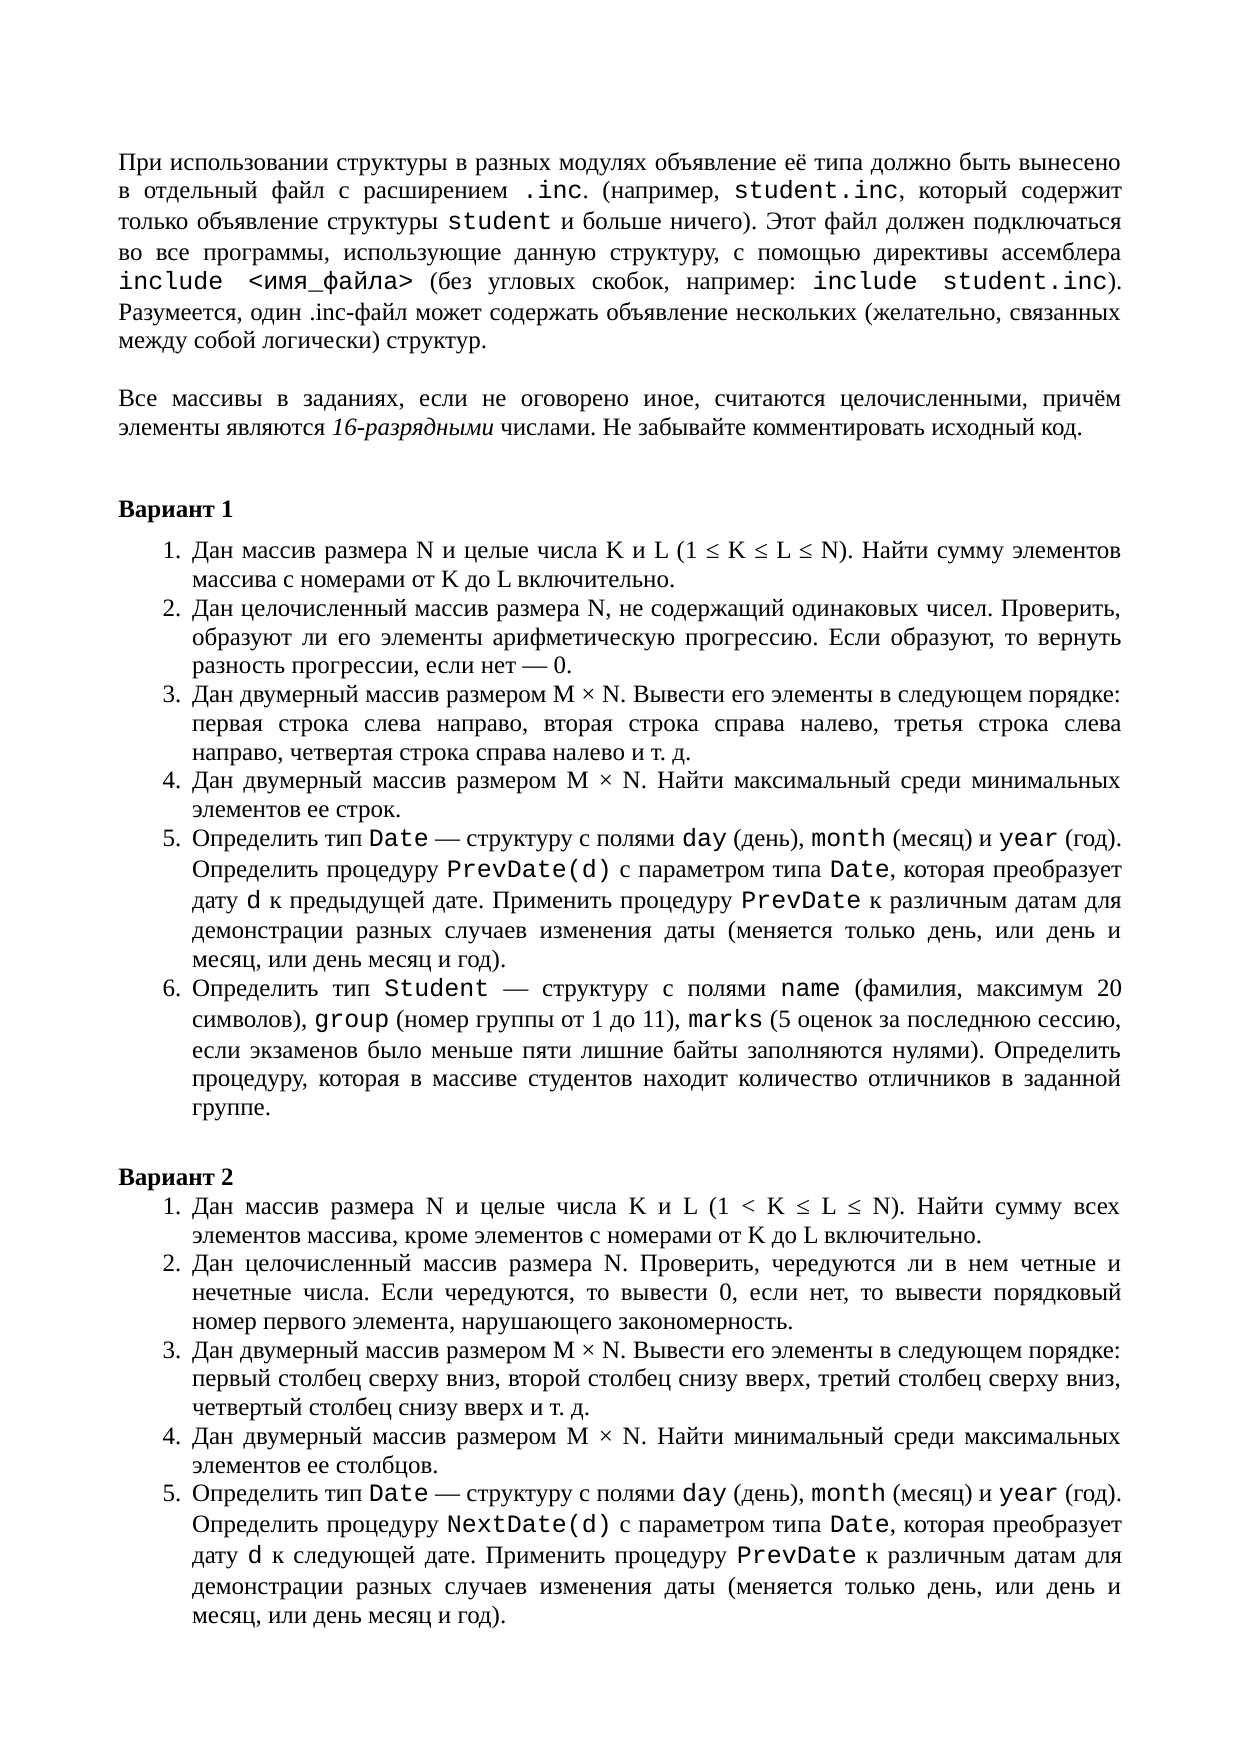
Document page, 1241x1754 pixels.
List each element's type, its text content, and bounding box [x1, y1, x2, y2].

subtitle Вариант 1 [118, 494, 1122, 523]
list Дан двумерный массив размером M × N. Найти максимальный среди минимальных элементов ее строк. [162, 766, 1122, 823]
list Дан массив размера N и целые числа K и L (1 ≤ K ≤ L ≤ N). Найти сумму элементов массива с номерами от K до L включительно. [162, 536, 1122, 593]
list Определить тип Student — структуру с полями name (фамилия, максимум 20 символов), group (номер группы от 1 до 11), marks (5 оценок за последнюю сессию, если экзаменов было меньше пяти лишние байты заполняются нулями). Определить процедуру, которая в массиве студентов находит количество отличников в заданной группе. [162, 973, 1122, 1121]
list Дан двумерный массив размером M × N. Вывести его элементы в следующем порядке: первый столбец сверху вниз, второй столбец снизу вверх, третий столбец сверху вниз, четвертый столбец снизу вверх и т. д. [162, 1335, 1122, 1421]
list Дан двумерный массив размером M × N. Вывести его элементы в следующем порядке: первая строка слева направо, вторая строка справа налево, третья строка слева направо, четвертая строка справа налево и т. д. [162, 679, 1122, 766]
list Определить тип Date — структуру с полями day (день), month (месяц) и year (год). Определить процедуру PrevDate(d) с параметром типа Date, которая преобразует дату d к предыдущей дате. Применить процедуру PrevDate к различным датам для демонстрации разных случаев изменения даты (меняется только день, или день и месяц, или день месяц и год). [162, 823, 1122, 973]
subtitle Вариант 2 [118, 1162, 1122, 1191]
list Дан целочисленный массив размера N, не содержащий одинаковых чисел. Проверить, образуют ли его элементы арифметическую прогрессию. Если образуют, то вернуть разность прогрессии, если нет — 0. [162, 593, 1122, 679]
list Дан целочисленный массив размера N. Проверить, чередуются ли в нем четные и нечетные числа. Если чередуются, то вывести 0, если нет, то вывести порядковый номер первого элемента, нарушающего закономерность. [162, 1248, 1122, 1335]
list Дан двумерный массив размером M × N. Найти минимальный среди максимальных элементов ее столбцов. [162, 1421, 1122, 1478]
text При использовании структуры в разных модулях объявление её типа должно быть вынесено в отдельный файл с расширением .inc. (например, student.inc, который содержит только объявление структуры student и больше ничего). Этот файл должен подключаться во все программы, использующие данную структуру, с помощью директивы ассемблера include <имя_файла> (без угловых скобок, например: include student.inc). Разумеется, один .inc-файл может содержать объявление нескольких (желательно, связанных между собой логически) структур. [118, 118, 1122, 354]
list Определить тип Date — структуру с полями day (день), month (месяц) и year (год). Определить процедуру NextDate(d) с параметром типа Date, которая преобразует дату d к следующей дате. Применить процедуру PrevDate к различным датам для демонстрации разных случаев изменения даты (меняется только день, или день и месяц, или день месяц и год). [162, 1478, 1122, 1628]
list Дан массив размера N и целые числа K и L (1 < K ≤ L ≤ N). Найти сумму всех элементов массива, кроме элементов с номерами от K до L включительно. [162, 1191, 1122, 1248]
text Все массивы в заданиях, если не оговорено иное, считаются целочисленными, причём элементы являются 16-разрядными числами. Не забывайте комментировать исходный код. [118, 354, 1122, 441]
